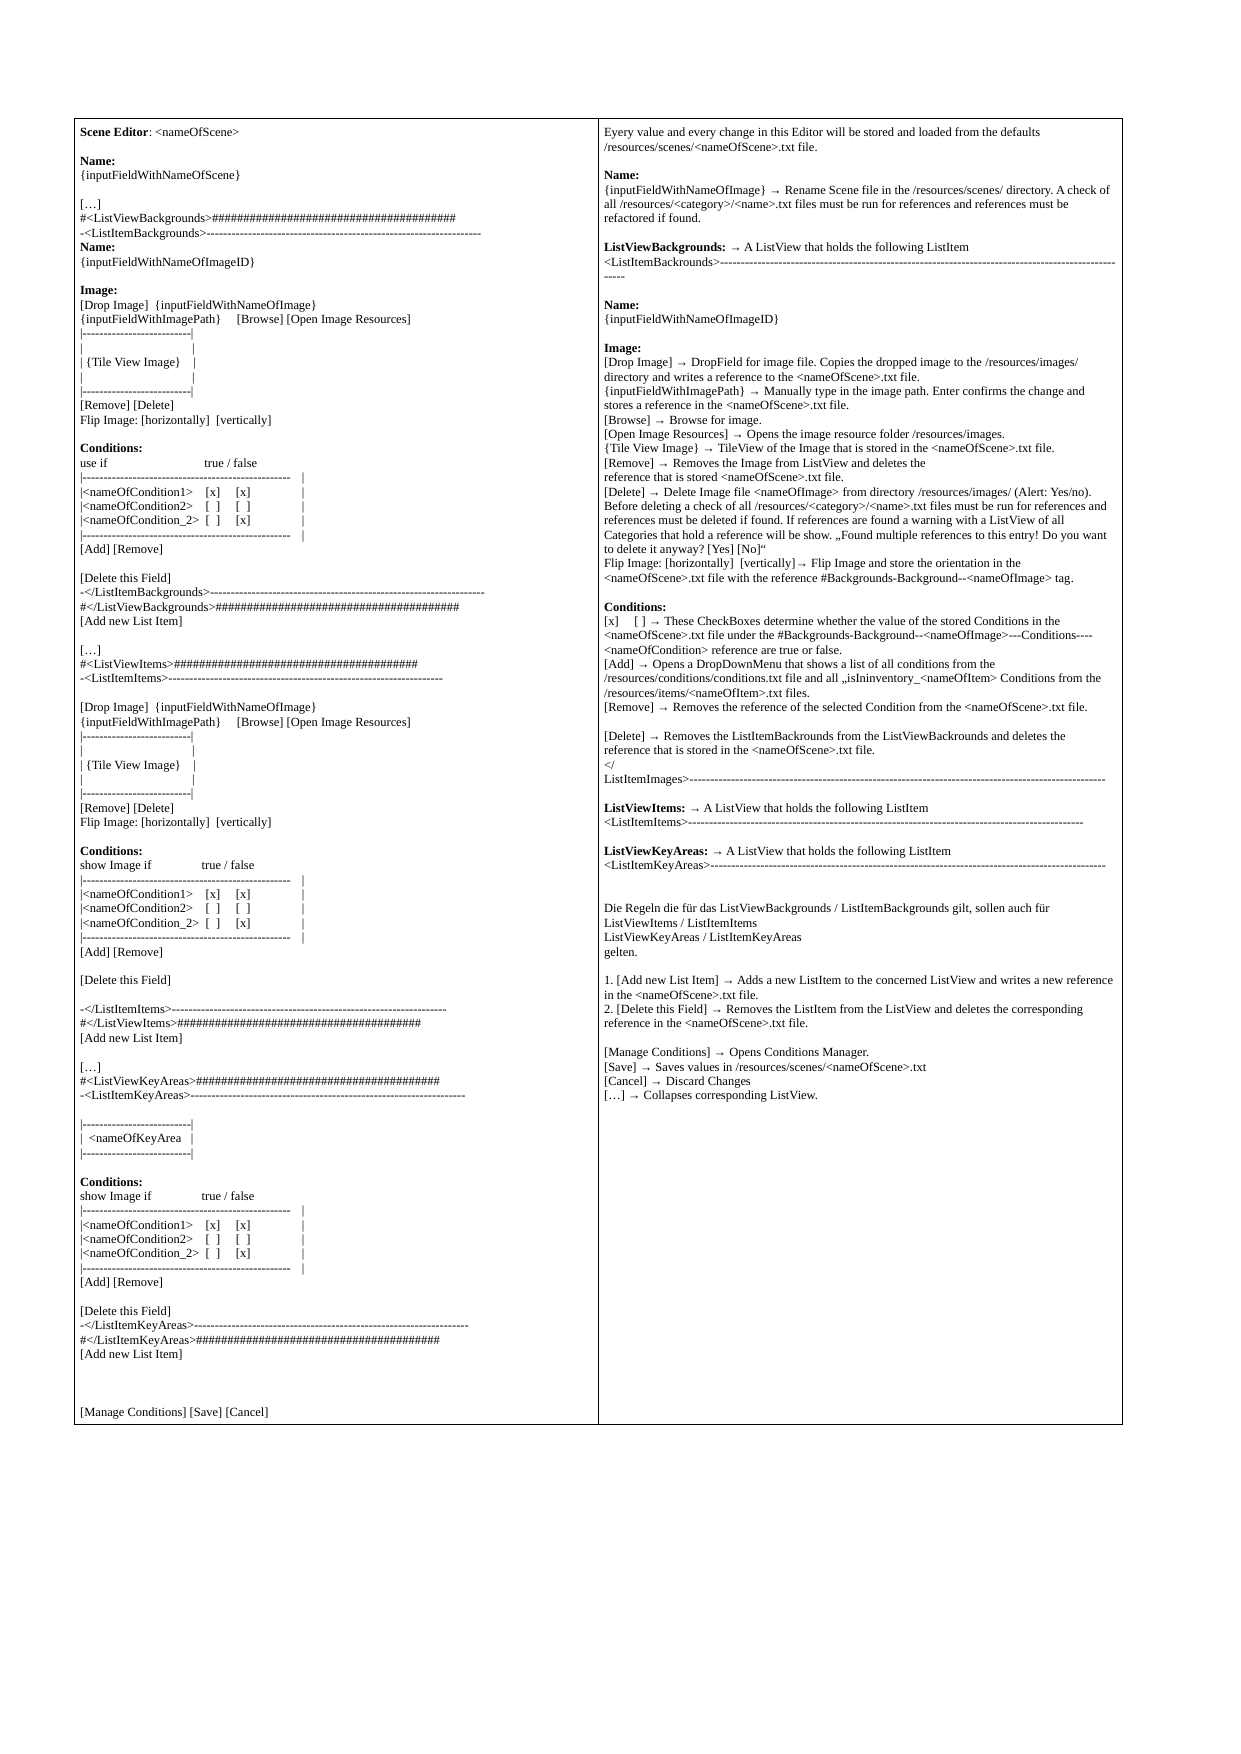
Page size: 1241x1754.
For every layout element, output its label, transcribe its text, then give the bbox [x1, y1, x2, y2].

table_header Scene Editor: <nameOfScene> Name: {inputFieldWithNameOfScene} […] #<ListViewBackgrounds>####################################### -<ListItemBackgrounds>------------------------------------------------------------------ Name: {inputFieldWithNameOfImageID} Image: [Drop Image] {inputFieldWithNameOfImage} {inputFieldWithImagePath} [Browse] [Open Image Resources] |--------------------------| | | | {Tile View Image} | | | |--------------------------| [Remove] [Delete] Flip Image: [horizontally] [vertically] Conditions: use if true / false |-------------------------------------------------- | |<nameOfCondition1> [x] [x] | |<nameOfCondition2> [ ] [ ] | |<nameOfCondition_2> [ ] [x] | |-------------------------------------------------- | [Add] [Remove] [Delete this Field] -</ListItemBackgrounds>------------------------------------------------------------------ #</ListViewBackgrounds>####################################### [Add new List Item] […] #<ListViewItems>####################################### -<ListItemItems>------------------------------------------------------------------ [Drop Image] {inputFieldWithNameOfImage} {inputFieldWithImagePath} [Browse] [Open Image Resources] |--------------------------| | | | {Tile View Image} | | | |--------------------------| [Remove] [Delete] Flip Image: [horizontally] [vertically] Conditions: show Image if true / false |-------------------------------------------------- | |<nameOfCondition1> [x] [x] | |<nameOfCondition2> [ ] [ ] | |<nameOfCondition_2> [ ] [x] | |-------------------------------------------------- | [Add] [Remove] [Delete this Field] -</ListItemItems>------------------------------------------------------------------ #</ListViewItems>####################################### [Add new List Item] […] #<ListViewKeyAreas>####################################### -<ListItemKeyAreas>------------------------------------------------------------------ |--------------------------| | <nameOfKeyArea | |--------------------------| Conditions: show Image if true / false |-------------------------------------------------- | |<nameOfCondition1> [x] [x] | |<nameOfCondition2> [ ] [ ] | |<nameOfCondition_2> [ ] [x] | |-------------------------------------------------- | [Add] [Remove] [Delete this Field] -</ListItemKeyAreas>------------------------------------------------------------------ #</ListItemKeyAreas>####################################### [Add new List Item] [Manage Conditions] [Save] [Cancel] [75, 119, 598, 1424]
table_header Eyery value and every change in this Editor will be stored and loaded from the defaults /resources/scenes/<nameOfScene>.txt file. Name: {inputFieldWithNameOfImage} → Rename Scene file in the /resources/scenes/ directory. A check of all /resources/<category>/<name>.txt files must be run for references and references must be refactored if found. ListViewBackgrounds: → A ListView that holds the following ListItem <ListItemBackrounds>---------------------------------------------------------------------------------------------------- Name: {inputFieldWithNameOfImageID} Image: [Drop Image] → DropField for image file. Copies the dropped image to the /resources/images/ directory and writes a reference to the <nameOfScene>.txt file. {inputFieldWithImagePath} → Manually type in the image path. Enter confirms the change and stores a reference in the <nameOfScene>.txt file. [Browse] → Browse for image. [Open Image Resources] → Opens the image resource folder /resources/images. {Tile View Image} → TileView of the Image that is stored in the <nameOfScene>.txt file. [Remove] → Removes the Image from ListView and deletes the reference that is stored <nameOfScene>.txt file. [Delete] → Delete Image file <nameOfImage> from directory /resources/images/ (Alert: Yes/no). Before deleting a check of all /resources/<category>/<name>.txt files must be run for references and references must be deleted if found. If references are found a warning with a ListView of all Categories that hold a reference will be show. „Found multiple references to this entry! Do you want to delete it anyway? [Yes] [No]“ Flip Image: [horizontally] [vertically]→ Flip Image and store the orientation in the <nameOfScene>.txt file with the reference #Backgrounds-Background--<nameOfImage> tag. Conditions: [x] [ ] → These CheckBoxes determine whether the value of the stored Conditions in the <nameOfScene>.txt file under the #Backgrounds-Background--<nameOfImage>---Conditions----<nameOfCondition> reference are true or false. [Add] → Opens a DropDownMenu that shows a list of all conditions from the /resources/conditions/conditions.txt file and all „isIninventory_<nameOfItem> Conditions from the /resources/items/<nameOfItem>.txt files. [Remove] → Removes the reference of the selected Condition from the <nameOfScene>.txt file. [Delete] → Removes the ListItemBackrounds from the ListViewBackrounds and deletes the reference that is stored in the <nameOfScene>.txt file. </ListItemImages>---------------------------------------------------------------------------------------------------- ListViewItems: → A ListView that holds the following ListItem <ListItemItems>----------------------------------------------------------------------------------------------- ListViewKeyAreas: → A ListView that holds the following ListItem <ListItemKeyAreas>----------------------------------------------------------------------------------------------- Die Regeln die für das ListViewBackgrounds / ListItemBackgrounds gilt, sollen auch für ListViewItems / ListItemItems ListViewKeyAreas / ListItemKeyAreas gelten. 1. [Add new List Item] → Adds a new ListItem to the concerned ListView and writes a new reference in the <nameOfScene>.txt file. 2. [Delete this Field] → Removes the ListItem from the ListView and deletes the corresponding reference in the <nameOfScene>.txt file. [Manage Conditions] → Opens Conditions Manager. [Save] → Saves values in /resources/scenes/<nameOfScene>.txt [Cancel] → Discard Changes […] → Collapses corresponding ListView. [599, 119, 1122, 1424]
